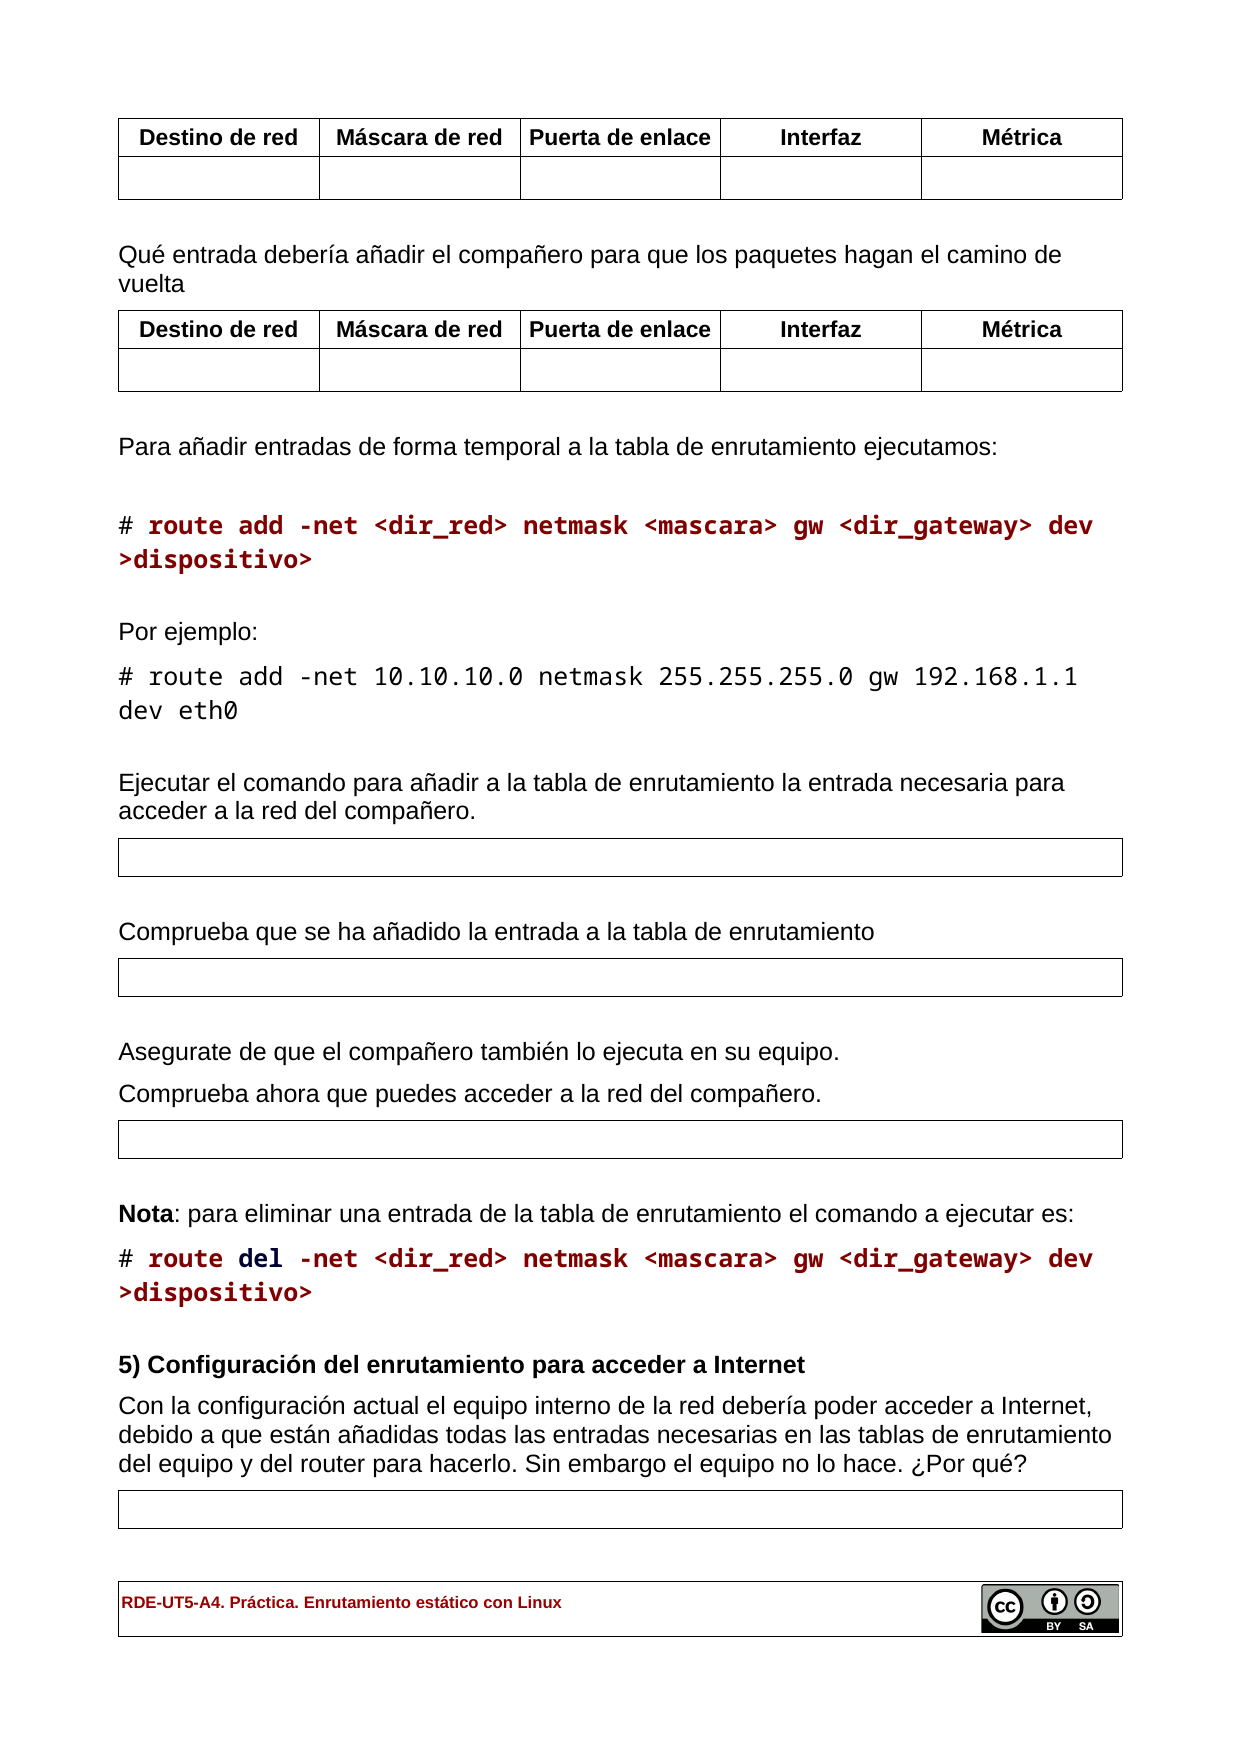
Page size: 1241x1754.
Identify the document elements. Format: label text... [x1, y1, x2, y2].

table_header [119, 839, 1122, 876]
text Con la configuración actual el equipo interno de la red debería poder acceder a Internet, debido a que están añadidas todas las entradas necesarias en las tablas de enrutamiento del equipo y del router para hacerlo. Sin embargo el equipo no lo hace. ¿Por qué? [118, 1391, 1122, 1477]
text # route add -net <dir_red> netmask <mascara> gw <dir_gateway> dev >dispositivo> [118, 508, 1122, 576]
table_cell [320, 157, 520, 199]
text 5) Configuración del enrutamiento para acceder a Internet [118, 1350, 1122, 1378]
table_header Métrica [922, 311, 1122, 348]
text Asegurate de que el compañero también lo ejecuta en su equipo. [118, 1037, 1122, 1066]
text Por ejemplo: [118, 617, 1122, 646]
table_header [119, 1121, 1122, 1158]
text Nota: para eliminar una entrada de la tabla de enrutamiento el comando a ejecutar es: [118, 1199, 1122, 1228]
table_header [119, 959, 1122, 996]
table_cell [922, 157, 1122, 199]
table_cell [721, 157, 921, 199]
table_cell [119, 157, 319, 199]
table_header Máscara de red [320, 311, 520, 348]
table_cell [119, 349, 319, 391]
table_header Interfaz [721, 311, 921, 348]
text Comprueba ahora que puedes acceder a la red del compañero. [118, 1079, 1122, 1107]
table_header [119, 1491, 1122, 1528]
table_cell [521, 349, 720, 391]
text # route del -net <dir_red> netmask <mascara> gw <dir_gateway> dev >dispositivo> [118, 1240, 1122, 1308]
table_cell [320, 349, 520, 391]
table_cell [521, 157, 720, 199]
picture [981, 1584, 1119, 1633]
table_cell [922, 349, 1122, 391]
text Para añadir entradas de forma temporal a la tabla de enrutamiento ejecutamos: [118, 432, 1122, 461]
table_header Métrica [922, 119, 1122, 156]
table_header Máscara de red [320, 119, 520, 156]
table_header Puerta de enlace [521, 311, 720, 348]
table_cell [721, 349, 921, 391]
table_header Interfaz [721, 119, 921, 156]
table_header Destino de red [119, 311, 319, 348]
table_header Destino de red [119, 119, 319, 156]
table_header Puerta de enlace [521, 119, 720, 156]
text Ejecutar el comando para añadir a la tabla de enrutamiento la entrada necesaria para acceder a la red del compañero. [118, 768, 1122, 825]
text # route add -net 10.10.10.0 netmask 255.255.255.0 gw 192.168.1.1 dev eth0 [118, 658, 1122, 726]
text Qué entrada debería añadir el compañero para que los paquetes hagan el camino de vuelta [118, 240, 1122, 298]
text Comprueba que se ha añadido la entrada a la tabla de enrutamiento [118, 917, 1122, 946]
